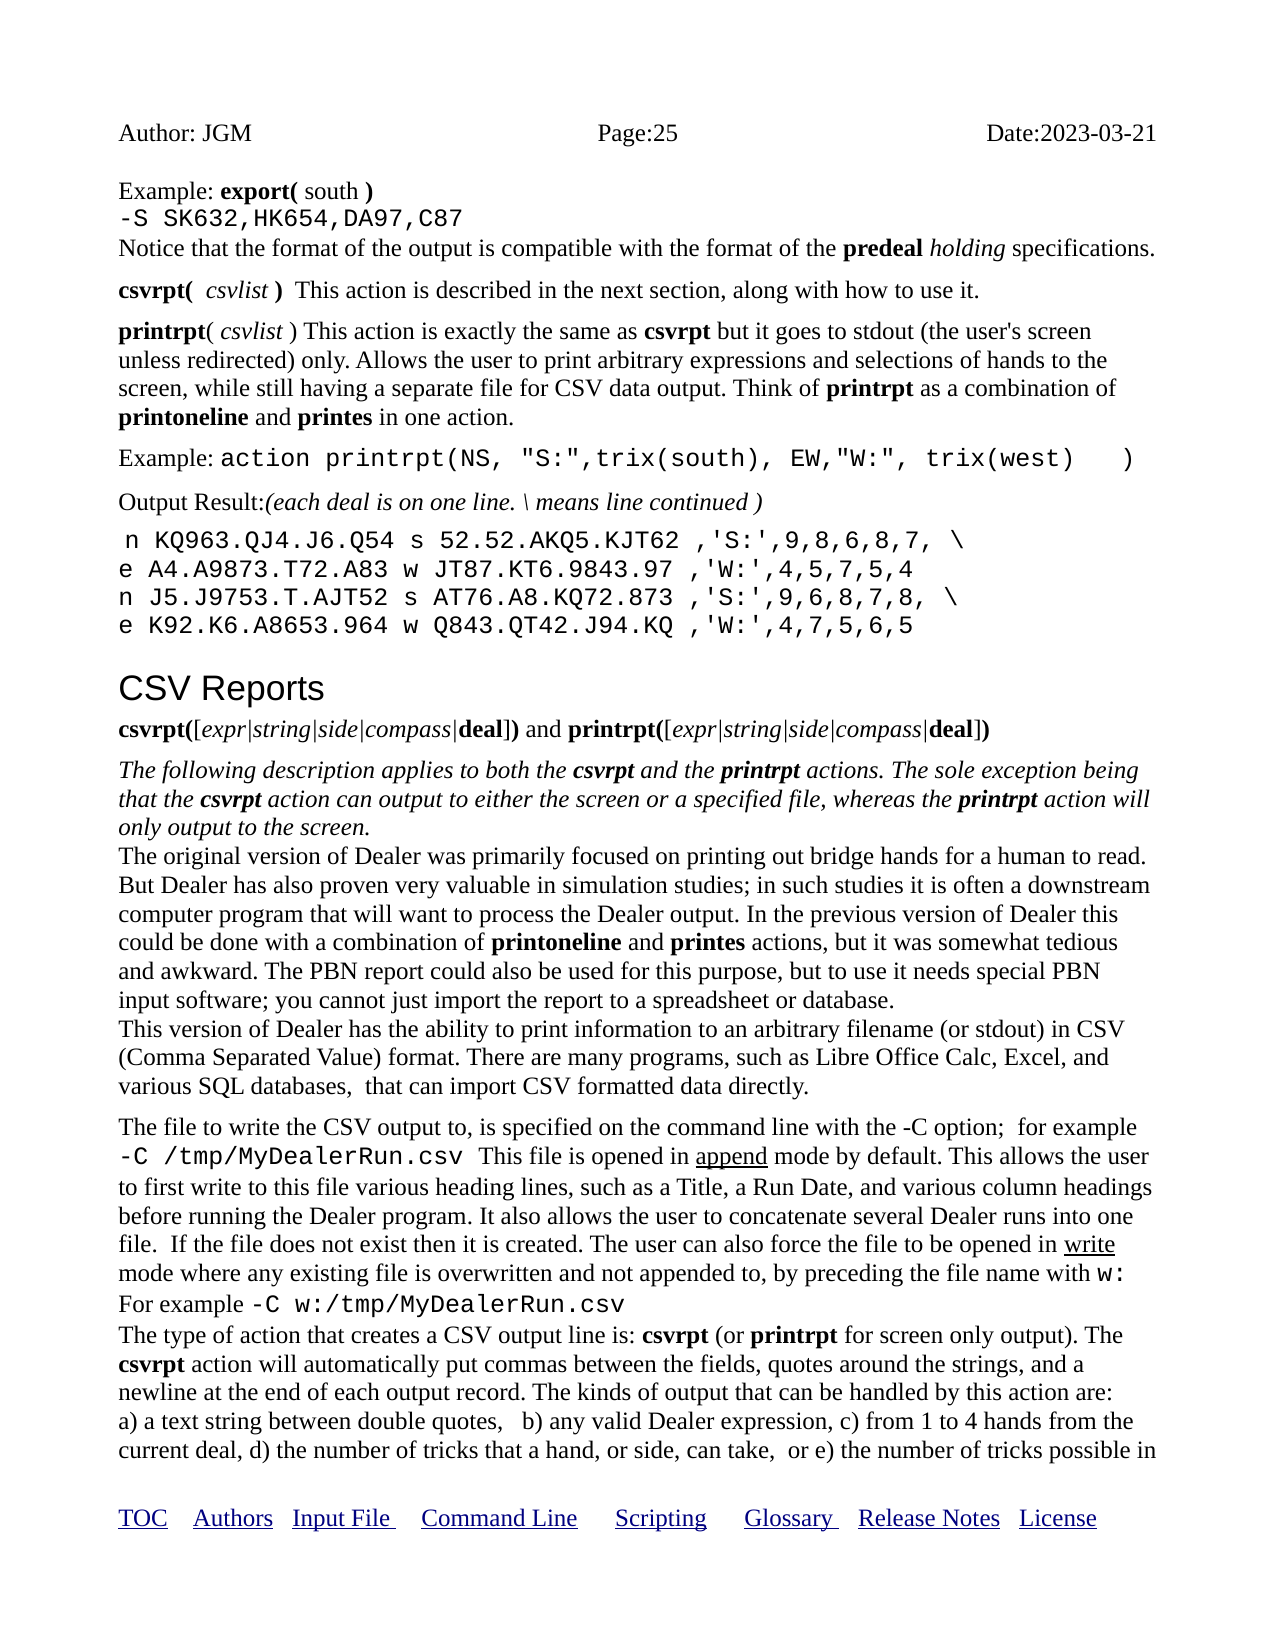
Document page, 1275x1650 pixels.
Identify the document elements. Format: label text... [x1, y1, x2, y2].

text n J5.J9753.T.AJT52 s AT76.A8.KQ72.873 ,'S:',9,6,8,7,8, \ [118, 585, 1157, 613]
text a) a text string between double quotes, b) any valid Dealer expression, c) from 1 to 4 hands from the current deal, d) the number of tricks that a hand, or side, can take, or e) the number of tricks possible in [118, 1406, 1157, 1464]
text The file to write the CSV output to, is specified on the command line with the -C option; for example -C /tmp/MyDealerRun.csv This file is opened in append mode by default. This allows the user to first write to this file various heading lines, such as a Title, a Run Date, and various column headings before running the Dealer program. It also allows the user to concatenate several Dealer runs into one file. If the file does not exist then it is created. The user can also force the file to be opened in write mode where any existing file is overwritten and not appended to, by preceding the file name with w: For example -C w:/tmp/MyDealerRun.csv [118, 1112, 1157, 1320]
text Example: action printrpt(NS, "S:",trix(south), EW,"W:", trix(west) ) [118, 443, 1157, 474]
text The following description applies to both the csvrpt and the printrpt actions. The sole exception being that the csvrpt action can output to either the screen or a specified file, whereas the printrpt action will only output to the screen. [118, 755, 1157, 841]
text Output Result:(each deal is on one line. \ means line continued ) [118, 487, 1157, 516]
text The original version of Dealer was primarily focused on printing out bridge hands for a human to read. But Dealer has also proven very valuable in simulation studies; in such studies it is often a downstream computer program that will want to process the Dealer output. In the previous version of Dealer this could be done with a combination of printoneline and printes actions, but it was somewhat tedious and awkward. The PBN report could also be used for this purpose, but to use it needs special PBN input software; you cannot just import the report to a spreadsheet or database. [118, 841, 1157, 1014]
text printrpt( csvlist ) This action is exactly the same as csvrpt but it goes to stdout (the user's screen unless redirected) only. Allows the user to print arbitrary expressions and selections of hands to the screen, while still having a separate file for CSV data output. Think of printrpt as a combination of printoneline and printes in one action. [118, 316, 1157, 431]
text -S SK632,HK654,DA97,C87 [118, 205, 1157, 233]
text e A4.A9873.T72.A83 w JT87.KT6.9843.97 ,'W:',4,5,7,5,4 [118, 556, 1157, 585]
text n KQ963.QJ4.J6.Q54 s 52.52.AKQ5.KJT62 ,'S:',9,8,6,8,7, \ [118, 528, 1157, 556]
text csvrpt( csvlist ) This action is described in the next section, along with how to use it. [118, 275, 1157, 303]
text Notice that the format of the output is compatible with the format of the predeal holding specifications. [118, 233, 1157, 262]
text csvrpt([expr|string|side|compass|deal]) and printrpt([expr|string|side|compass|deal]) [118, 714, 1157, 742]
text The type of action that creates a CSV output line is: csvrpt (or printrpt for screen only output). The csvrpt action will automatically put commas between the fields, quotes around the strings, and a newline at the end of each output record. The kinds of output that can be handled by this action are: [118, 1320, 1157, 1406]
text e K92.K6.A8653.964 w Q843.QT42.J94.KQ ,'W:',4,7,5,6,5 [118, 613, 1157, 641]
text This version of Dealer has the ability to print information to an arbitrary filename (or stdout) in CSV (Comma Separated Value) format. There are many programs, such as Libre Office Calc, Excel, and various SQL databases, that can import CSV formatted data directly. [118, 1014, 1157, 1100]
subtitle CSV Reports [118, 667, 1157, 708]
text Example: export( south ) [118, 176, 1157, 205]
